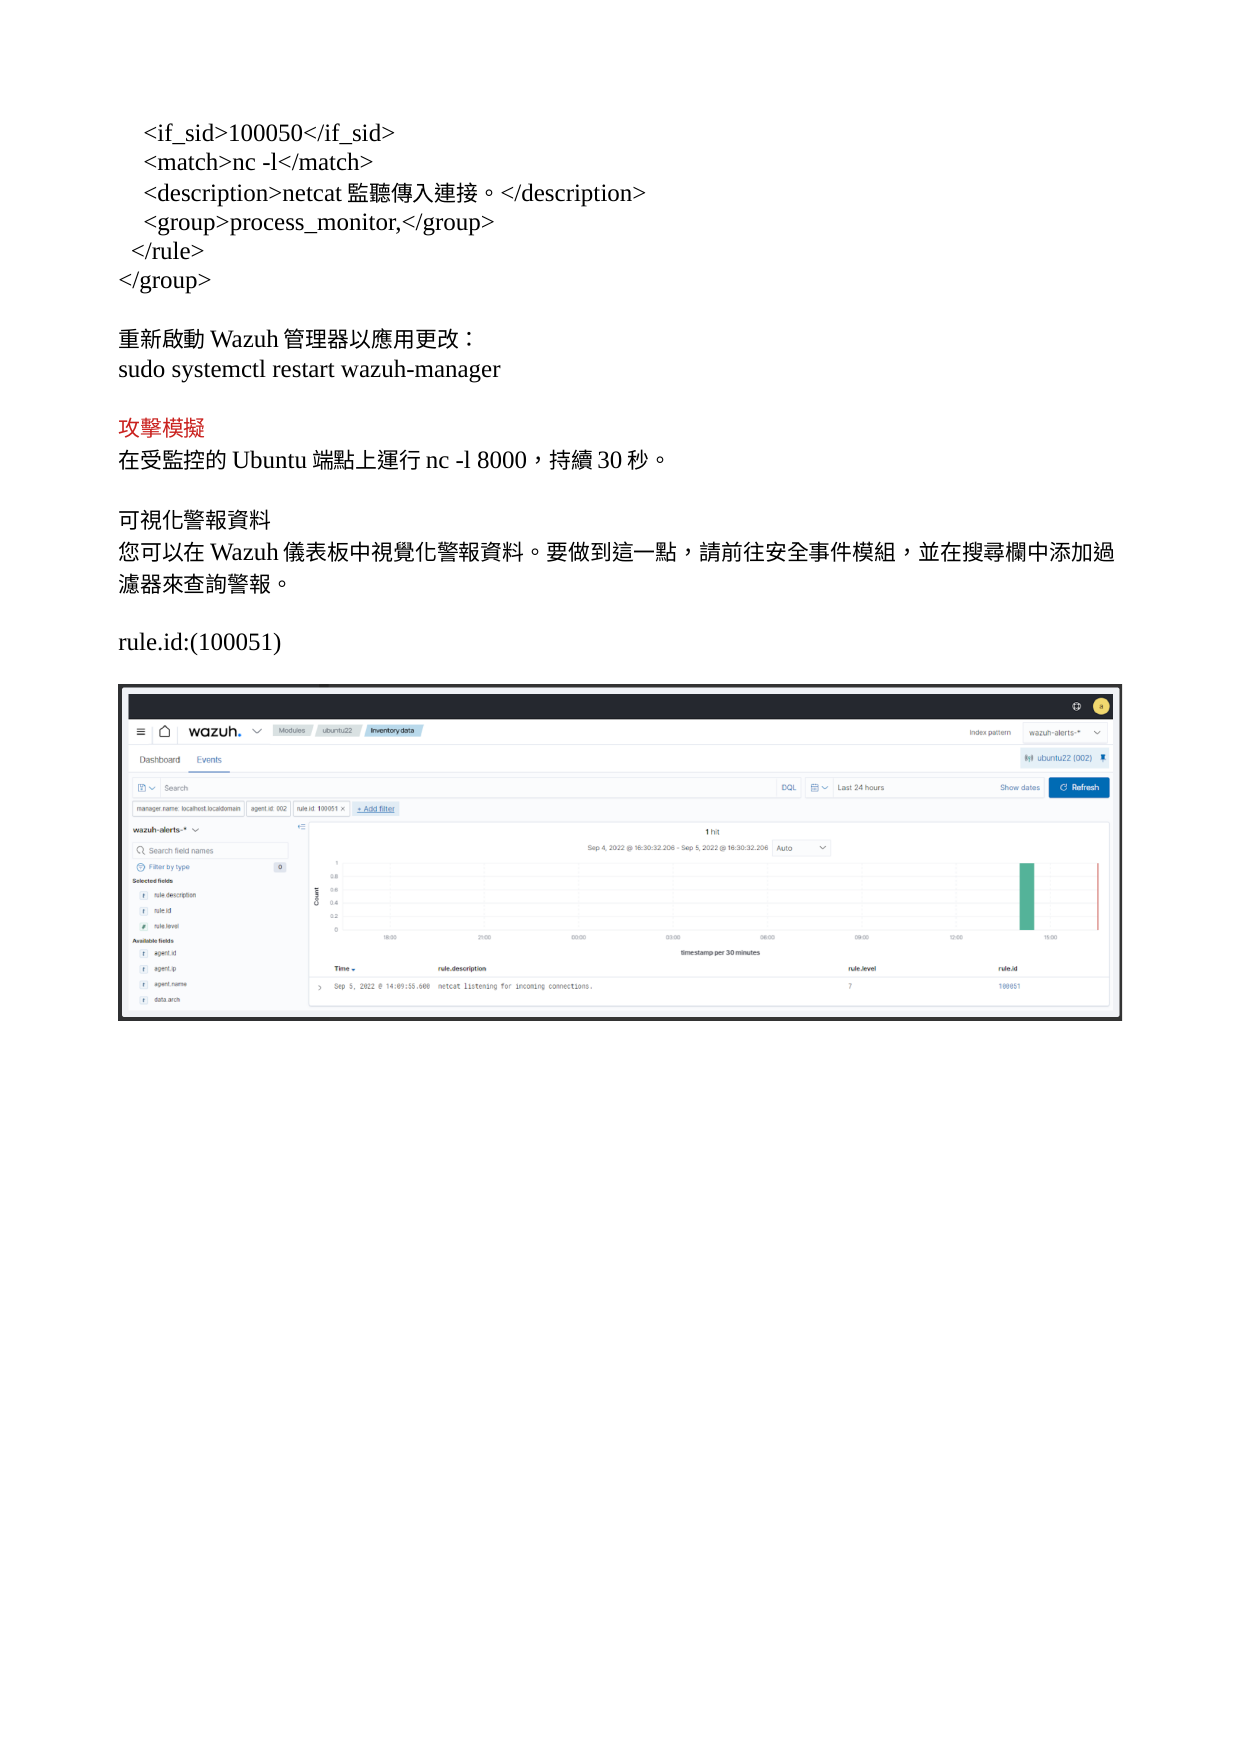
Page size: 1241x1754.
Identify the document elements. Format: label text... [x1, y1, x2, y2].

text <group>process_monitor,</group> [118, 207, 1122, 236]
text <match>nc -l</match> [118, 147, 1122, 176]
text 您可以在Wazuh儀表板中視覺化警報資料。要做到這一點，請前往安全事件模組，並在搜尋欄中添加過濾器來查詢警報。 [118, 535, 1122, 598]
text rule.id:(100051) [118, 627, 1122, 656]
text 攻擊模擬 [118, 411, 1122, 443]
picture [118, 684, 1123, 1021]
text </rule> [118, 236, 1122, 265]
text 在受監控的Ubuntu端點上運行nc -l 8000，持續30秒。 [118, 443, 1122, 475]
text </group> [118, 265, 1122, 293]
text <description>netcat監聽傳入連接。</description> [118, 176, 1122, 207]
text sudo systemctl restart wazuh-manager [118, 354, 1122, 383]
text <if_sid>100050</if_sid> [118, 118, 1122, 147]
text 可視化警報資料 [118, 503, 1122, 535]
text 重新啟動Wazuh管理器以應用更改： [118, 322, 1122, 354]
